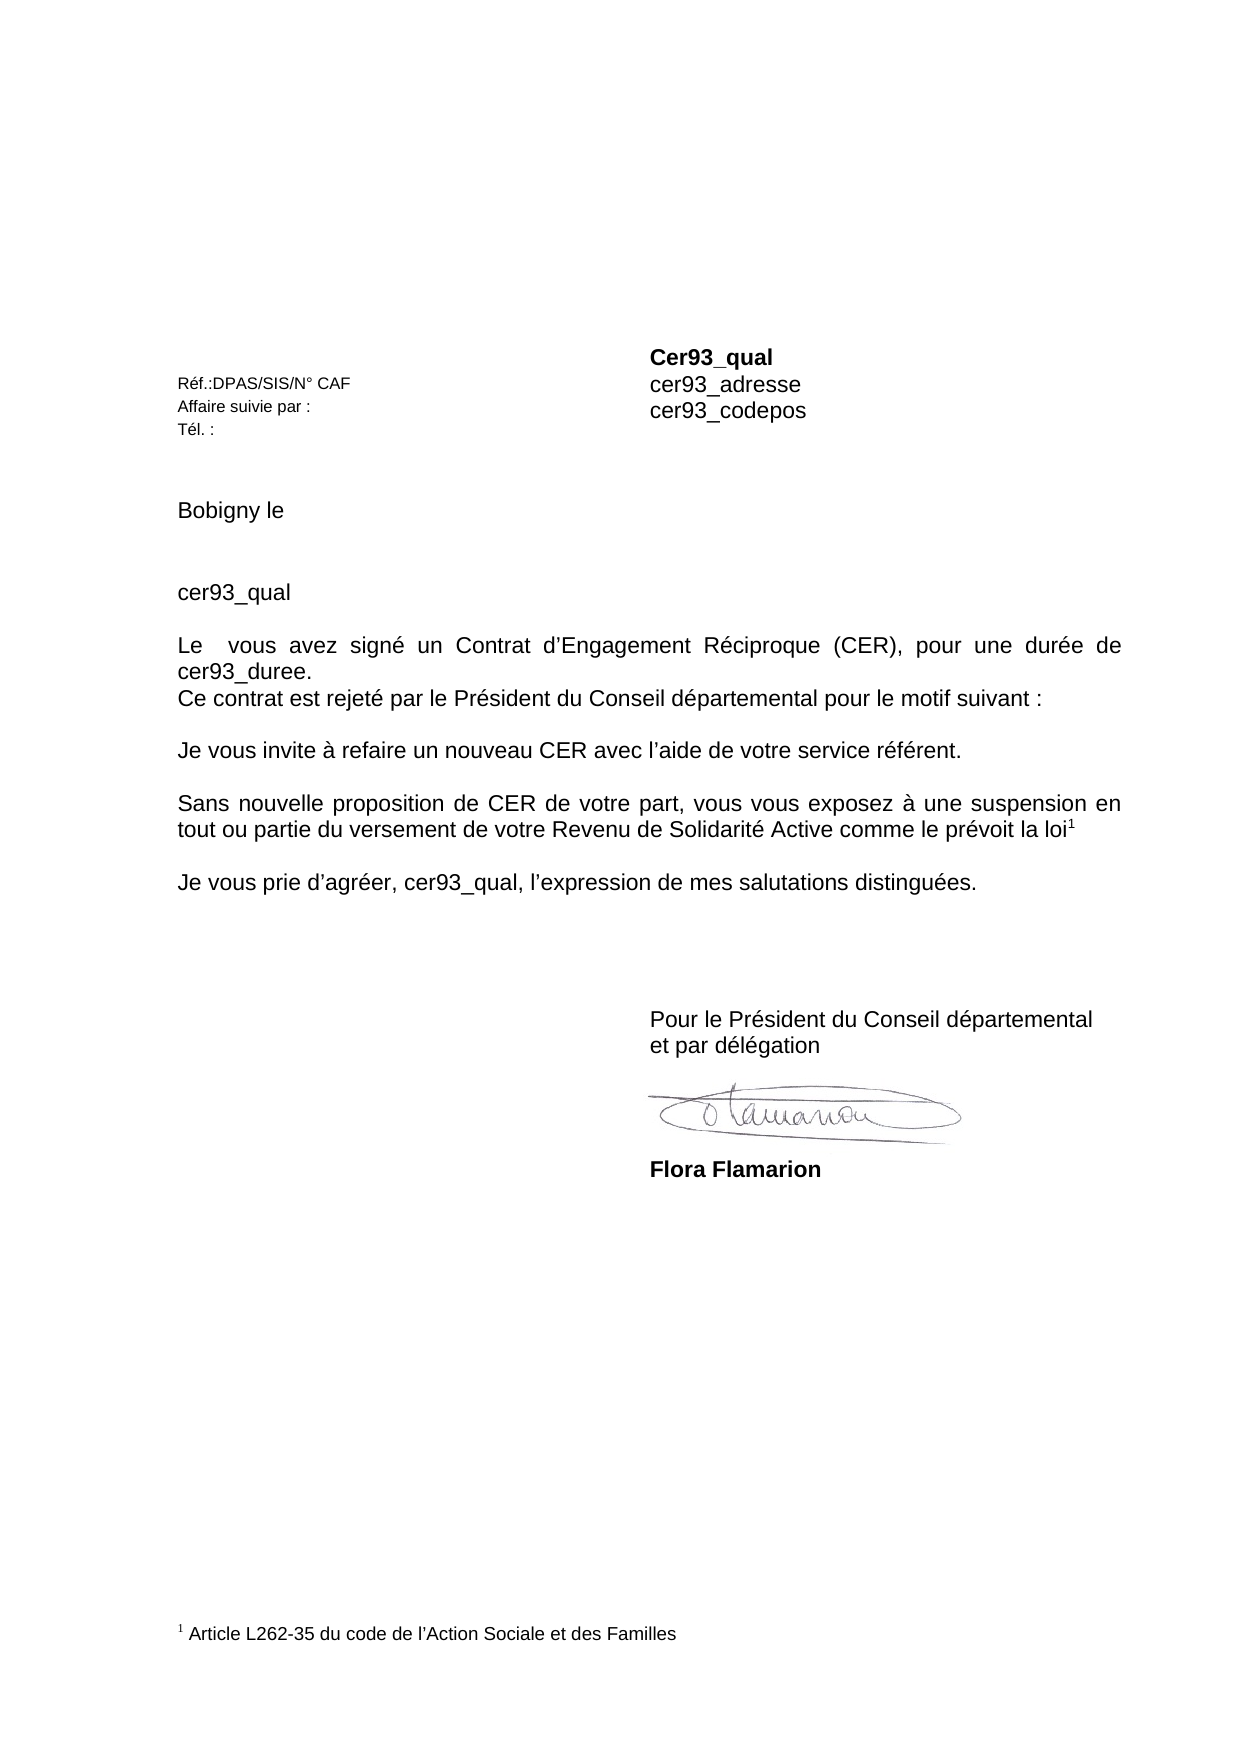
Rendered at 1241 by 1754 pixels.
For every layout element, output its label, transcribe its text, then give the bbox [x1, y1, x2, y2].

text Je vous prie d’agréer, cer93_qual, l’expression de mes salutations distinguées. [177, 869, 1122, 895]
text Le vous avez signé un Contrat d’Engagement Réciproque (CER), pour une durée de cer93_duree. [177, 632, 1122, 684]
text cer93_qual [177, 579, 1122, 606]
text Flora Flamarion [649, 1058, 1122, 1183]
text Article L262-35 du code de l’Action Sociale et des Familles [177, 1621, 1122, 1645]
text Sans nouvelle proposition de CER de votre part, vous vous exposez à une suspension en tout ou partie du versement de votre Revenu de Solidarité Active comme le prévoit la loi [177, 790, 1122, 843]
table_cell Réf.:DPAS/SIS/N° CAF Affaire suivie par : Tél. : Bobigny le [177, 371, 649, 526]
table_cell cer93_qual [650, 271, 1122, 371]
picture [643, 1063, 965, 1157]
table_header [177, 233, 649, 271]
table_header [650, 233, 1122, 271]
text Ce contrat est rejeté par le Président du Conseil départemental pour le motif suivant : [177, 684, 1122, 711]
table_cell cer93_adresse cer93_codepos [650, 371, 1122, 526]
text Pour le Président du Conseil départemental [649, 1006, 1122, 1032]
text Je vous invite à refaire un nouveau CER avec l’aide de votre service référent. [177, 737, 1122, 764]
table_cell [177, 271, 649, 371]
text et par délégation [649, 1032, 1122, 1058]
